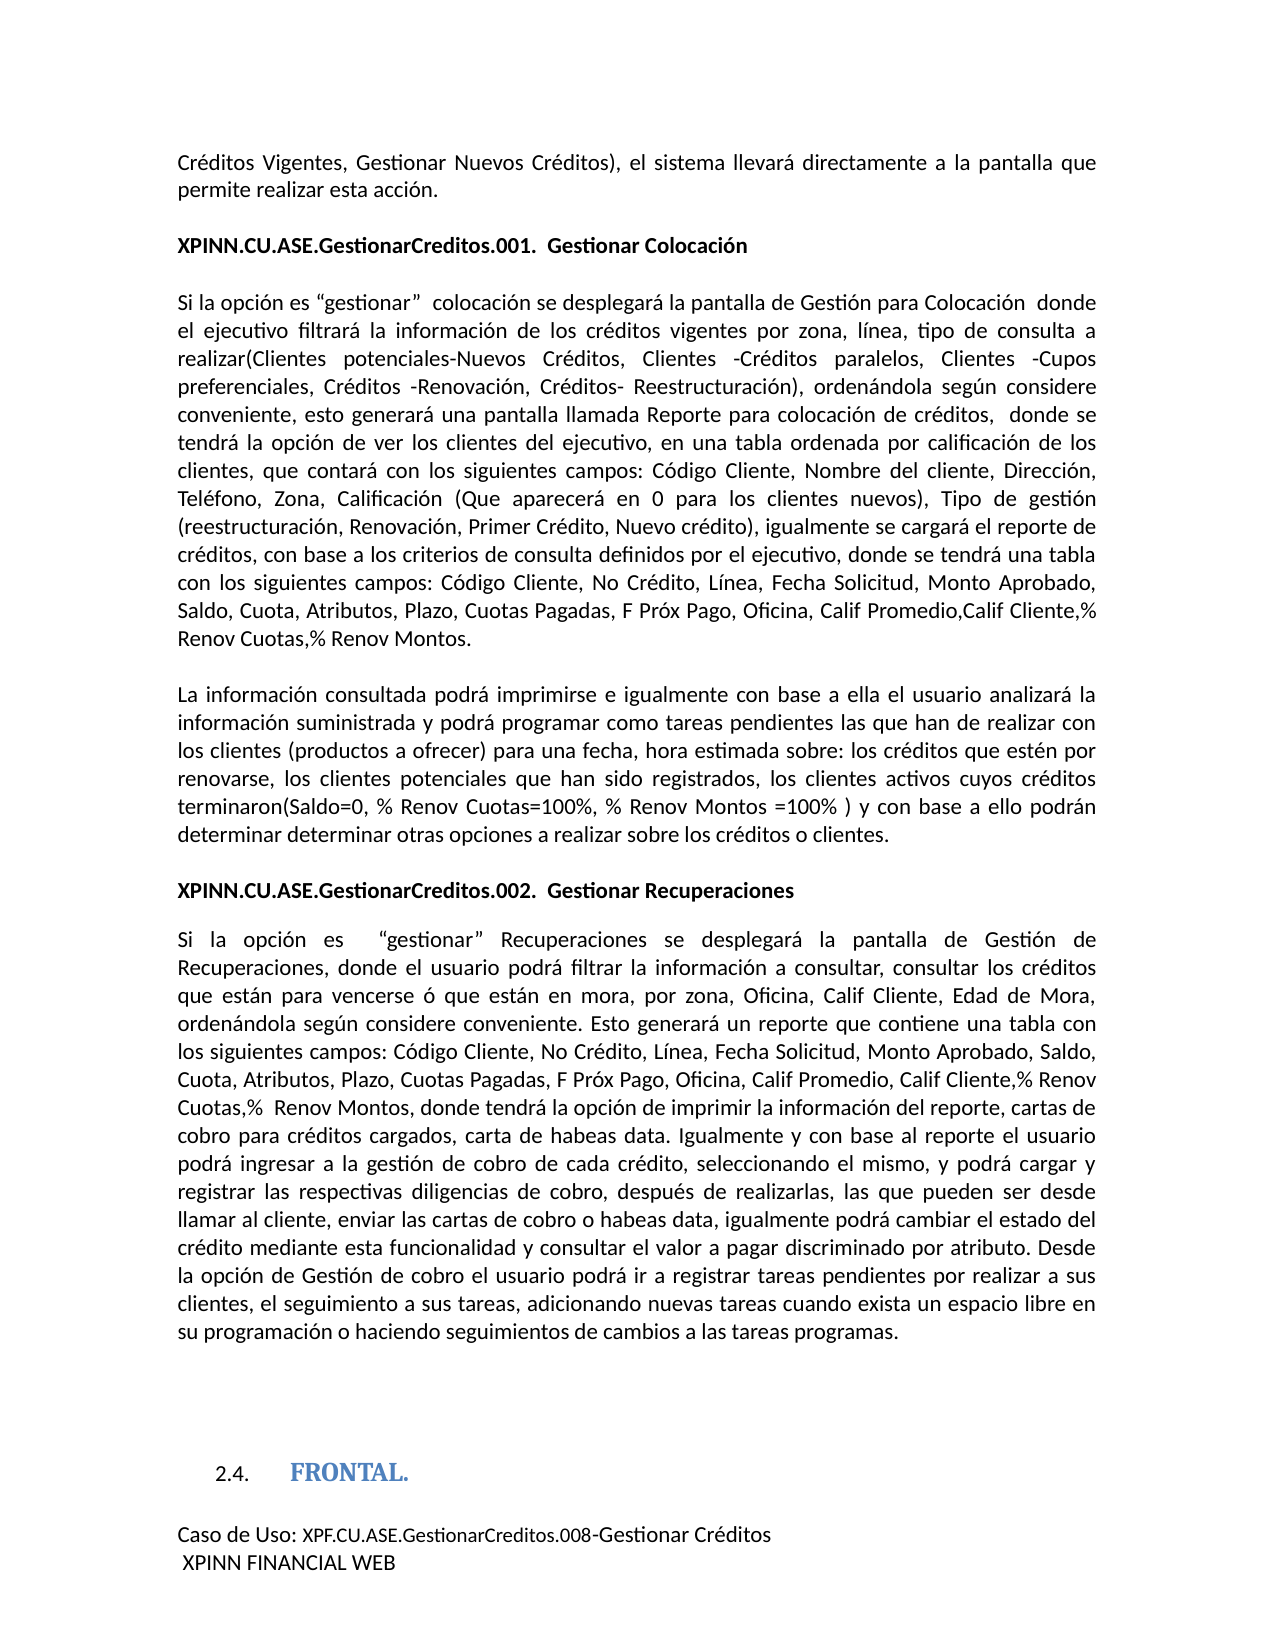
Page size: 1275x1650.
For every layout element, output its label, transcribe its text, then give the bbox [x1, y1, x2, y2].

text Si la opción es “gestionar” colocación se desplegará la pantalla de Gestión para Colocación donde el ejecutivo filtrará la información de los créditos vigentes por zona, línea, tipo de consulta a realizar(Clientes potenciales-Nuevos Créditos, Clientes -Créditos paralelos, Clientes -Cupos preferenciales, Créditos -Renovación, Créditos- Reestructuración), ordenándola según considere conveniente, esto generará una pantalla llamada Reporte para colocación de créditos, donde se tendrá la opción de ver los clientes del ejecutivo, en una tabla ordenada por calificación de los clientes, que contará con los siguientes campos: Código Cliente, Nombre del cliente, Dirección, Teléfono, Zona, Calificación (Que aparecerá en 0 para los clientes nuevos), Tipo de gestión (reestructuración, Renovación, Primer Crédito, Nuevo crédito), igualmente se cargará el reporte de créditos, con base a los criterios de consulta definidos por el ejecutivo, donde se tendrá una tabla con los siguientes campos: Código Cliente, No Crédito, Línea, Fecha Solicitud, Monto Aprobado, Saldo, Cuota, Atributos, Plazo, Cuotas Pagadas, F Próx Pago, Oficina, Calif Promedio,Calif Cliente,% Renov Cuotas,% Renov Montos. [177, 288, 1098, 652]
text XPINN.CU.ASE.GestionarCreditos.002. Gestionar Recuperaciones [177, 876, 1098, 904]
text Si la opción es “gestionar” Recuperaciones se desplegará la pantalla de Gestión de Recuperaciones, donde el usuario podrá filtrar la información a consultar, consultar los créditos que están para vencerse ó que están en mora, por zona, Oficina, Calif Cliente, Edad de Mora, ordenándola según considere conveniente. Esto generará un reporte que contiene una tabla con los siguientes campos: Código Cliente, No Crédito, Línea, Fecha Solicitud, Monto Aprobado, Saldo, Cuota, Atributos, Plazo, Cuotas Pagadas, F Próx Pago, Oficina, Calif Promedio, Calif Cliente,% Renov Cuotas,% Renov Montos, donde tendrá la opción de imprimir la información del reporte, cartas de cobro para créditos cargados, carta de habeas data. Igualmente y con base al reporte el usuario podrá ingresar a la gestión de cobro de cada crédito, seleccionando el mismo, y podrá cargar y registrar las respectivas diligencias de cobro, después de realizarlas, las que pueden ser desde llamar al cliente, enviar las cartas de cobro o habeas data, igualmente podrá cambiar el estado del crédito mediante esta funcionalidad y consultar el valor a pagar discriminado por atributo. Desde la opción de Gestión de cobro el usuario podrá ir a registrar tareas pendientes por realizar a sus clientes, el seguimiento a sus tareas, adicionando nuevas tareas cuando exista un espacio libre en su programación o haciendo seguimientos de cambios a las tareas programas. [177, 925, 1098, 1345]
list FRONTAL. [215, 1457, 1098, 1488]
text Créditos Vigentes, Gestionar Nuevos Créditos), el sistema llevará directamente a la pantalla que permite realizar esta acción. [177, 148, 1098, 204]
text La información consultada podrá imprimirse e igualmente con base a ella el usuario analizará la información suministrada y podrá programar como tareas pendientes las que han de realizar con los clientes (productos a ofrecer) para una fecha, hora estimada sobre: los créditos que estén por renovarse, los clientes potenciales que han sido registrados, los clientes activos cuyos créditos terminaron(Saldo=0, % Renov Cuotas=100%, % Renov Montos =100% ) y con base a ello podrán determinar determinar otras opciones a realizar sobre los créditos o clientes. [177, 680, 1098, 848]
text XPINN.CU.ASE.GestionarCreditos.001. Gestionar Colocación [177, 232, 1098, 260]
